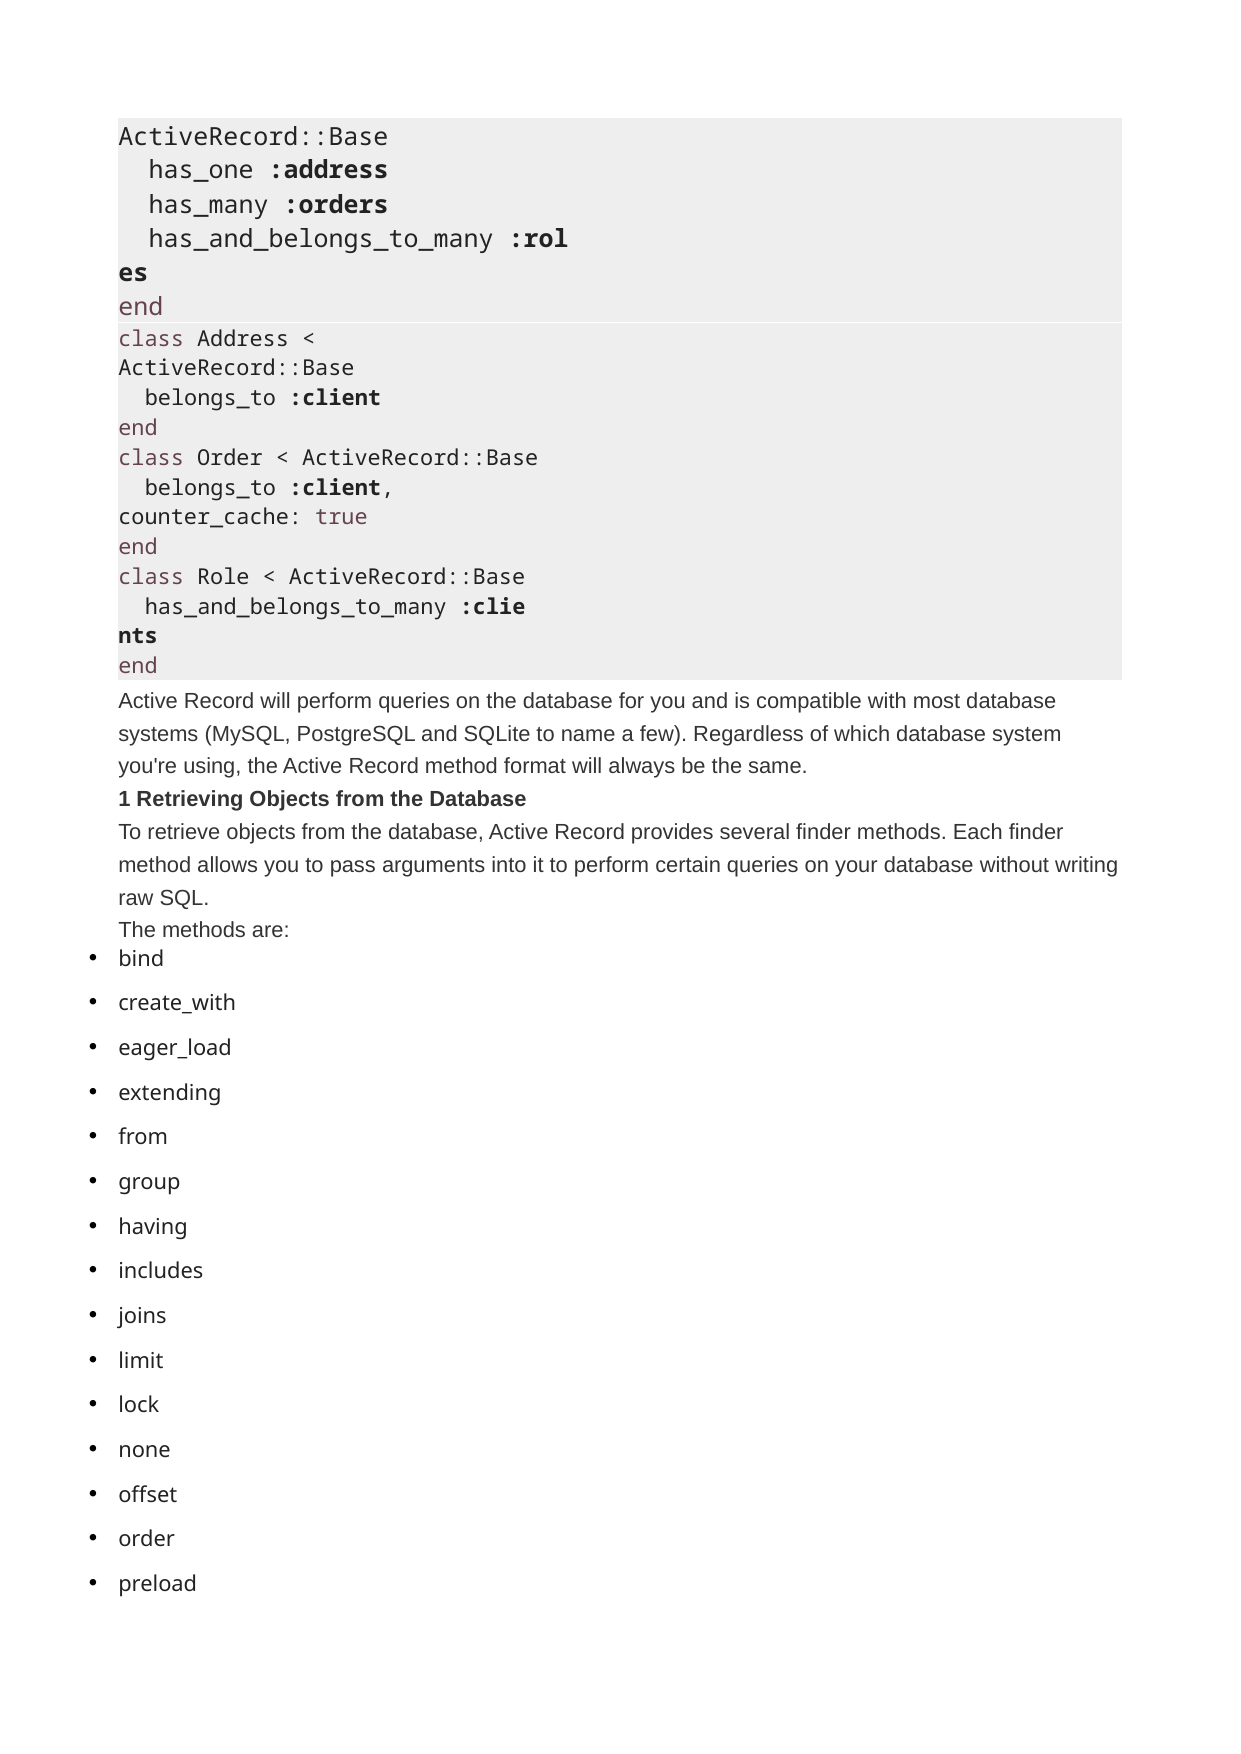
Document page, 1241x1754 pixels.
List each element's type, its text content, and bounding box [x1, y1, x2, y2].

list having [118, 1211, 1122, 1240]
list create_with [118, 987, 1122, 1017]
table_header ActiveRecord::Base has_one :address has_many :orders has_and_belongs_to_many :roles end [118, 118, 573, 322]
text The methods are: [118, 910, 1122, 942]
list limit [118, 1345, 1122, 1374]
list extending [118, 1077, 1122, 1106]
subtitle 1 Retrieving Objects from the Database [118, 778, 1122, 811]
list from [118, 1121, 1122, 1151]
table_header class Address < ActiveRecord::Base belongs_to :client end [118, 323, 511, 442]
list none [118, 1434, 1122, 1464]
list includes [118, 1255, 1122, 1285]
text To retrieve objects from the database, Active Record provides several finder methods. Each finder method allows you to pass arguments into it to perform certain queries on your database without writing raw SQL. [118, 811, 1122, 910]
list joins [118, 1300, 1122, 1330]
list lock [118, 1389, 1122, 1419]
list eager_load [118, 1032, 1122, 1062]
list offset [118, 1479, 1122, 1508]
list group [118, 1166, 1122, 1196]
text Active Record will perform queries on the database for you and is compatible with most database systems (MySQL, PostgreSQL and SQLite to name a few). Regardless of which database system you're using, the Active Record method format will always be the same. [118, 680, 1122, 778]
list order [118, 1523, 1122, 1553]
table_header class Role < ActiveRecord::Base has_and_belongs_to_many :clients end [118, 561, 535, 680]
list preload [118, 1568, 1122, 1598]
table_header class Order < ActiveRecord::Base belongs_to :client, counter_cache: true end [118, 442, 581, 561]
list bind [118, 942, 1122, 972]
